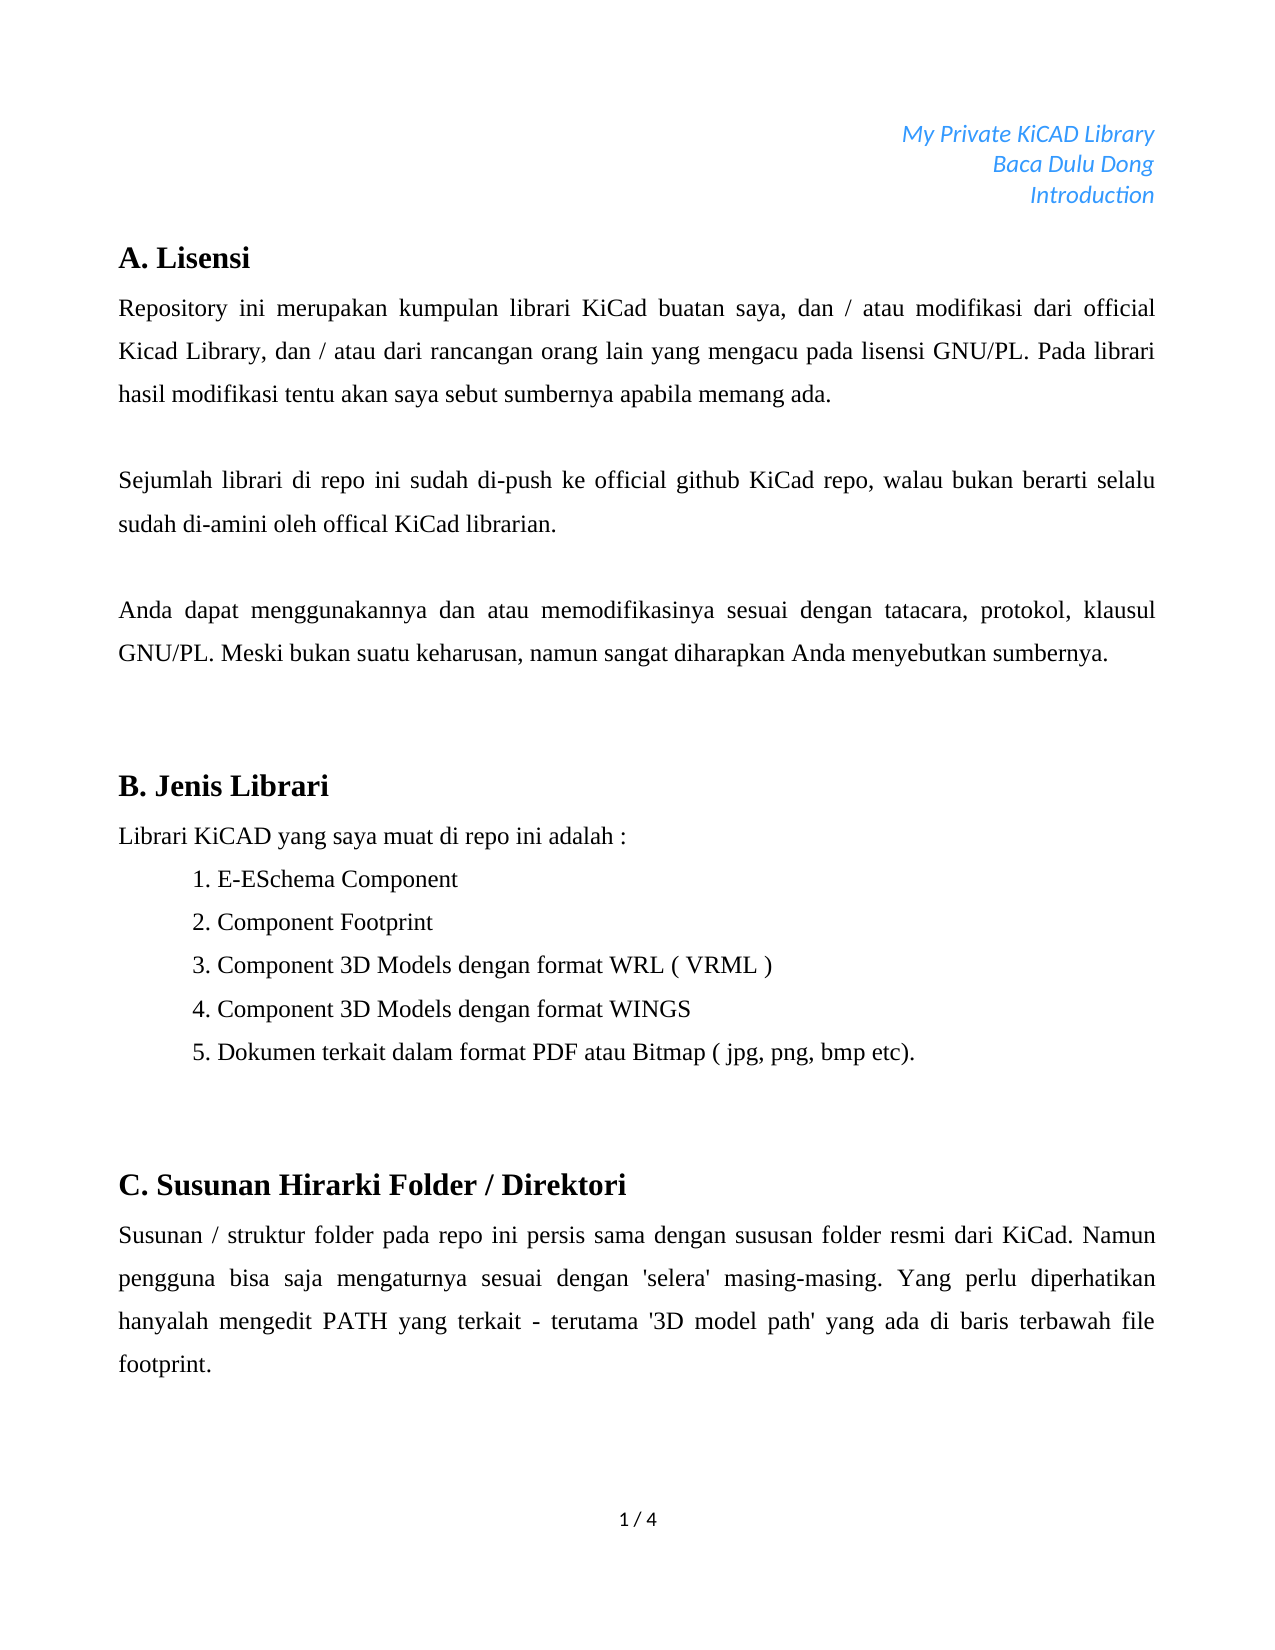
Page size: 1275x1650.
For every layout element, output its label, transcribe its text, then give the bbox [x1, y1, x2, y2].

text 1. E-ESchema Component [192, 864, 1157, 893]
text Librari KiCAD yang saya muat di repo ini adalah : [118, 821, 1157, 850]
text C. Susunan Hirarki Folder / Direktori [118, 1166, 1157, 1202]
text 2. Component Footprint [192, 907, 1157, 936]
text Susunan / struktur folder pada repo ini persis sama dengan sususan folder resmi dari KiCad. Namun pengguna bisa saja mengaturnya sesuai dengan 'selera' masing-masing. Yang perlu diperhatikan hanyalah mengedit PATH yang terkait - terutama '3D model path' yang ada di baris terbawah file footprint. [118, 1220, 1157, 1378]
text B. Jenis Librari [118, 767, 1157, 803]
text Repository ini merupakan kumpulan librari KiCad buatan saya, dan / atau modifikasi dari official Kicad Library, dan / atau dari rancangan orang lain yang mengacu pada lisensi GNU/PL. Pada librari hasil modifikasi tentu akan saya sebut sumbernya apabila memang ada. [118, 293, 1157, 408]
text 4. Component 3D Models dengan format WINGS [192, 994, 1157, 1022]
text Sejumlah librari di repo ini sudah di-push ke official github KiCad repo, walau bukan berarti selalu sudah di-amini oleh offical KiCad librarian. [118, 466, 1157, 537]
text A. Lisensi [118, 239, 1157, 275]
text 5. Dokumen terkait dalam format PDF atau Bitmap ( jpg, png, bmp etc). [192, 1037, 1157, 1066]
text 3. Component 3D Models dengan format WRL ( VRML ) [192, 951, 1157, 979]
text Anda dapat menggunakannya dan atau memodifikasinya sesuai dengan tatacara, protokol, klausul GNU/PL. Meski bukan suatu keharusan, namun sangat diharapkan Anda menyebutkan sumbernya. [118, 595, 1157, 667]
